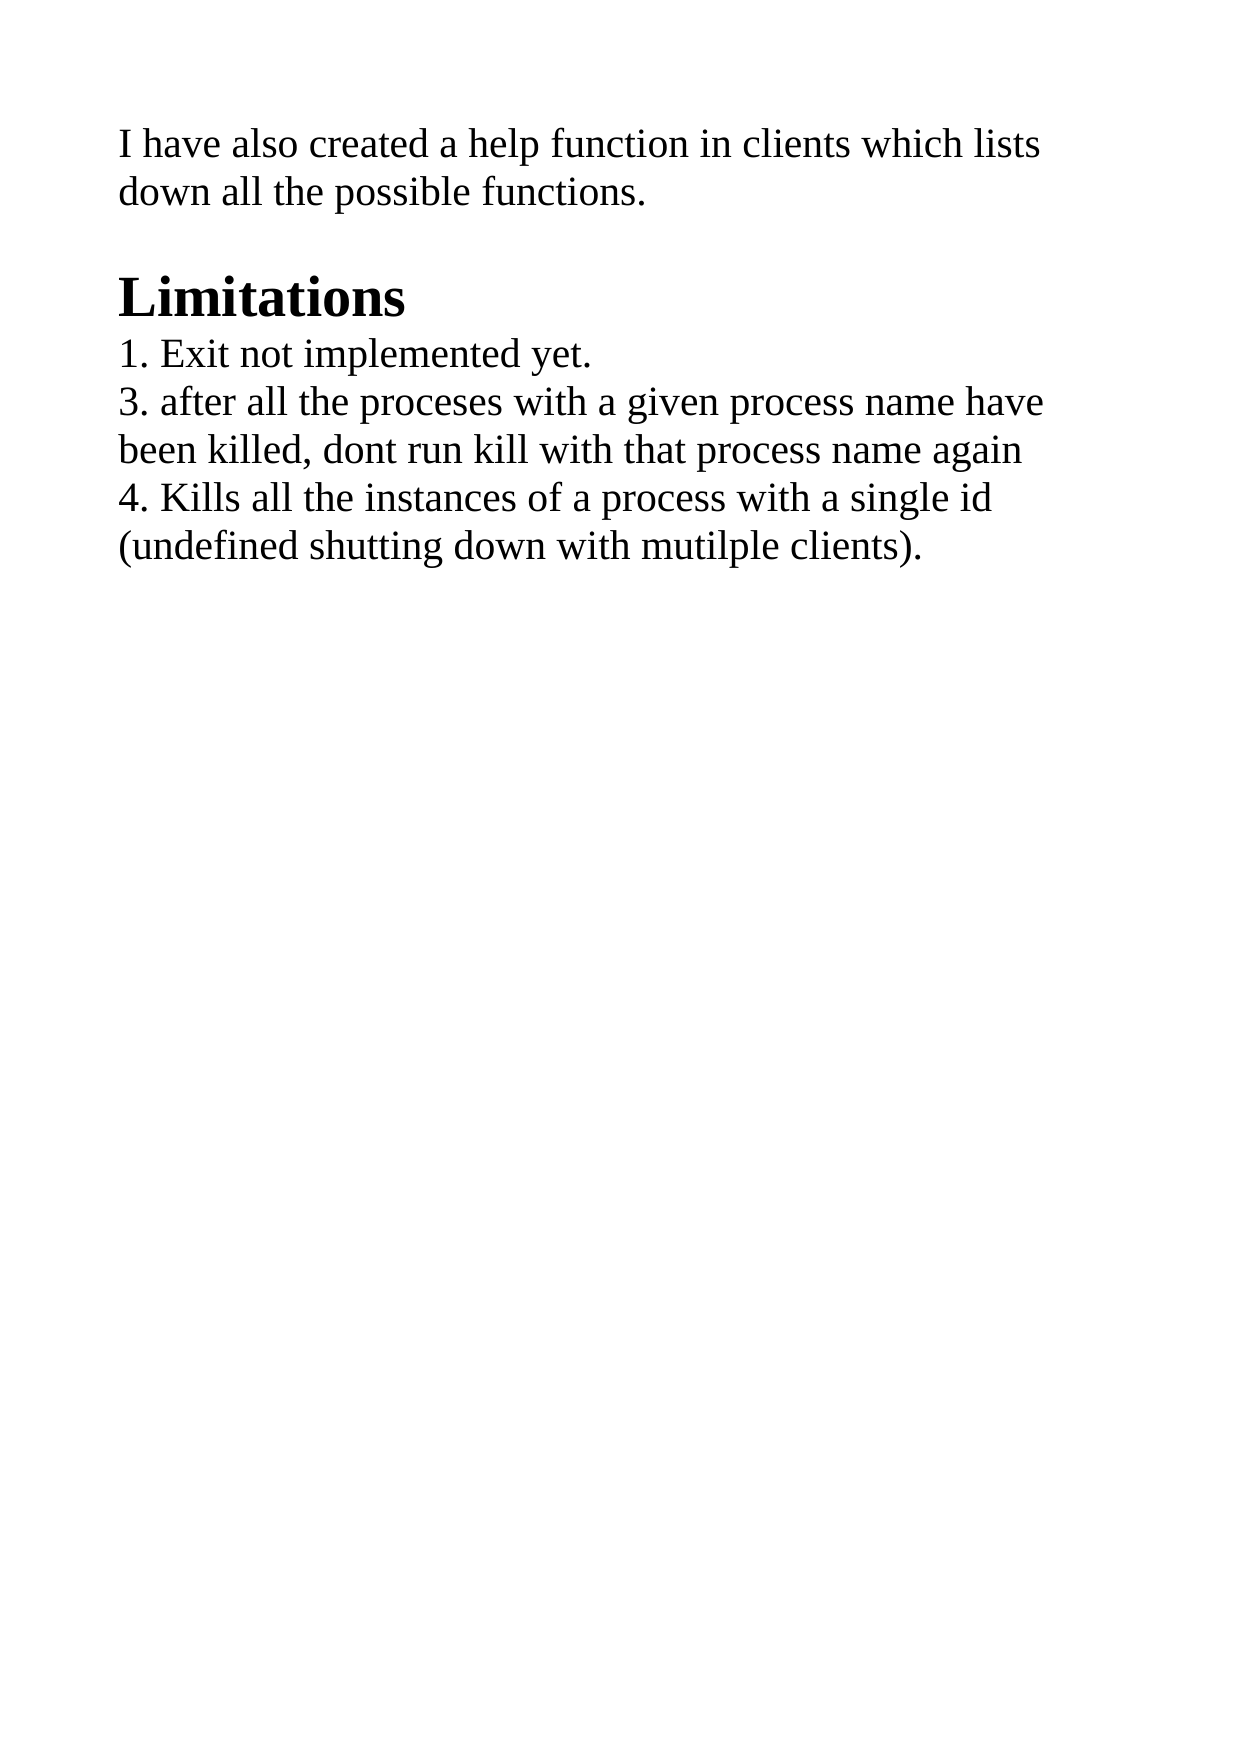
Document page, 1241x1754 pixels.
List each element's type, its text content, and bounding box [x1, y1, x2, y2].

text 4. Kills all the instances of a process with a single id (undefined shutting down with mutilple clients). [118, 473, 1122, 568]
text Limitations [118, 262, 1122, 329]
text I have also created a help function in clients which lists down all the possible functions. [118, 118, 1122, 214]
text 1. Exit not implemented yet. [118, 329, 1122, 377]
text 3. after all the proceses with a given process name have been killed, dont run kill with that process name again [118, 377, 1122, 473]
